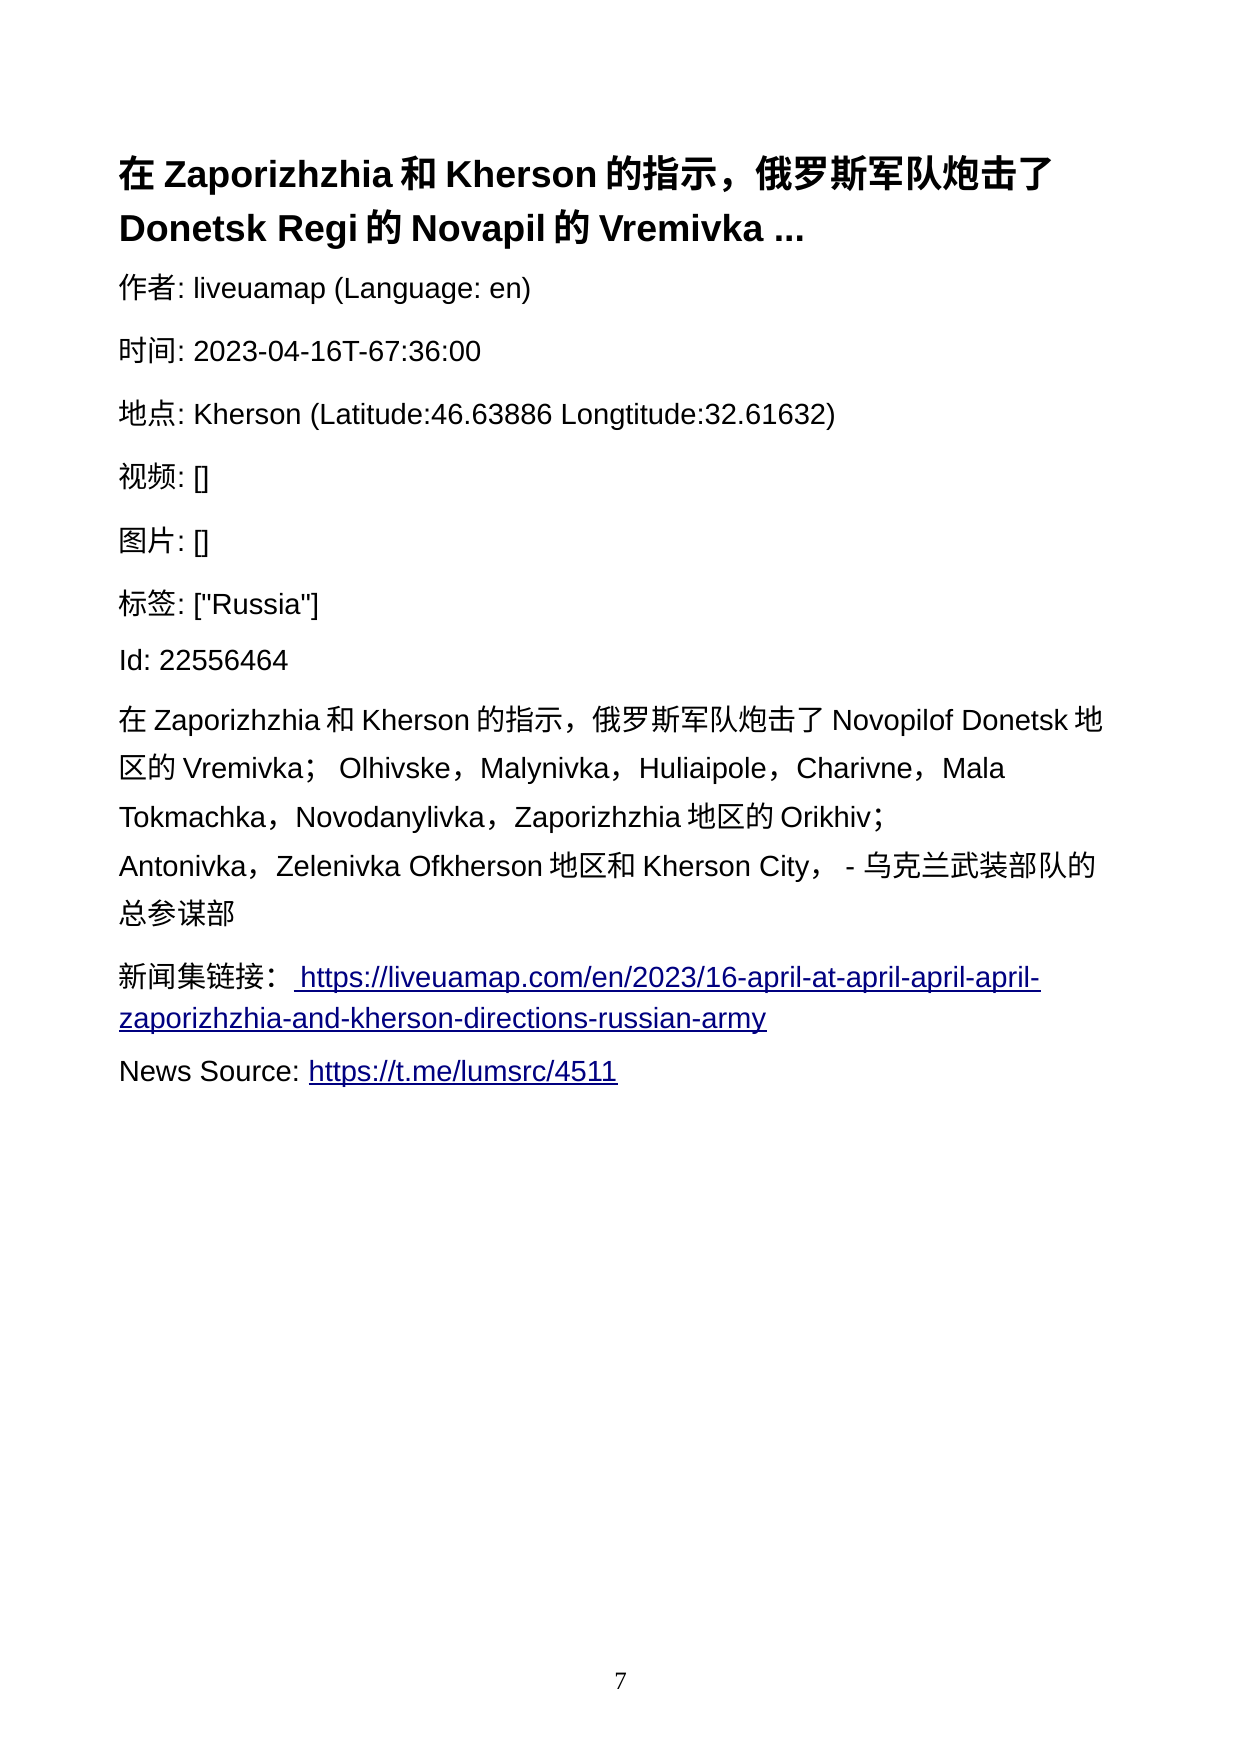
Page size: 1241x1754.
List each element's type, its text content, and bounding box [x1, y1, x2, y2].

text 标签: ["Russia"] [118, 580, 1122, 622]
subtitle 在Zaporizhzhia和Kherson的指示，俄罗斯军队炮击了Donetsk Regi的Novapil的Vremivka ... [118, 143, 1122, 252]
text 作者: liveuamap (Language: en) [118, 264, 1122, 307]
text 时间: 2023-04-16T-67:36:00 [118, 328, 1122, 370]
text 图片: [] [118, 517, 1122, 559]
text 地点: Kherson (Latitude:46.63886 Longtitude:32.61632) [118, 391, 1122, 433]
text 新闻集链接： https://liveuamap.com/en/2023/16-april-at-april-april-april-zaporizhzhia-and-kherson-directions-russian-army [118, 954, 1122, 1034]
text 在Zaporizhzhia和Kherson的指示，俄罗斯军队炮击了Novopilof Donetsk地区的Vremivka； Olhivske，Malynivka，Huliaipole，Charivne，Mala Tokmachka，Novodanylivka，Zaporizhzhia地区的Orikhiv； Antonivka，Zelenivka Ofkherson地区和Kherson City， - 乌克兰武装部队的总参谋部 [118, 696, 1122, 933]
text Id: 22556464 [118, 643, 1122, 677]
text 视频: [] [118, 454, 1122, 496]
text News Source: https://t.me/lumsrc/4511 [118, 1054, 1122, 1088]
